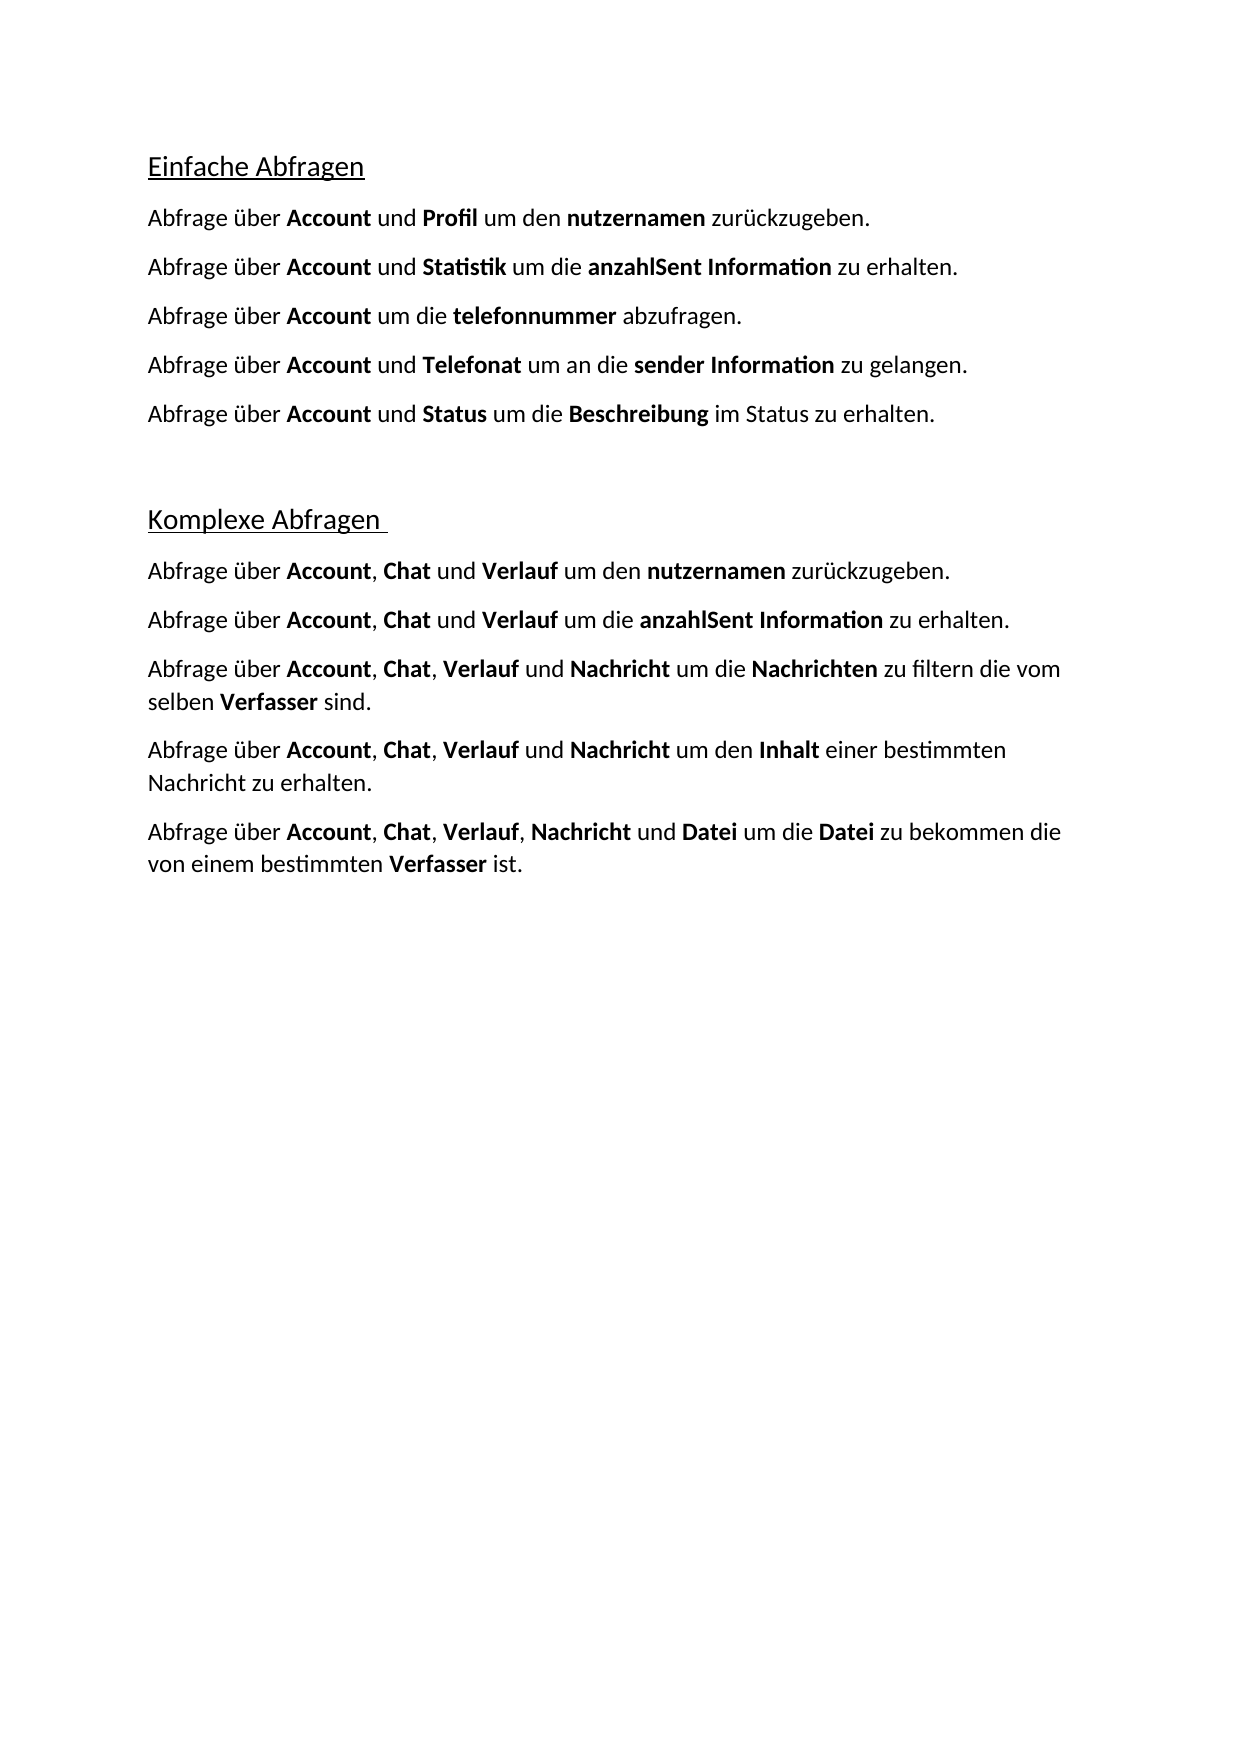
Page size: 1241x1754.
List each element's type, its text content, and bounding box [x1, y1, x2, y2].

text Abfrage über Account um die telefonnummer abzufragen. [148, 300, 1093, 330]
text Abfrage über Account, Chat und Verlauf um die anzahlSent Information zu erhalten. [148, 604, 1093, 635]
text Komplexe Abfragen [148, 501, 1093, 537]
text Abfrage über Account und Status um die Beschreibung im Status zu erhalten. [148, 398, 1093, 428]
text Abfrage über Account, Chat, Verlauf, Nachricht und Datei um die Datei zu bekommen die von einem bestimmten Verfasser ist. [148, 816, 1093, 879]
text Abfrage über Account und Statistik um die anzahlSent Information zu erhalten. [148, 251, 1093, 281]
text Abfrage über Account, Chat und Verlauf um den nutzernamen zurückzugeben. [148, 556, 1093, 586]
text Abfrage über Account und Telefonat um an die sender Information zu gelangen. [148, 349, 1093, 379]
text Abfrage über Account, Chat, Verlauf und Nachricht um den Inhalt einer bestimmten Nachricht zu erhalten. [148, 735, 1093, 797]
text Abfrage über Account, Chat, Verlauf und Nachricht um die Nachrichten zu filtern die vom selben Verfasser sind. [148, 653, 1093, 716]
text Einfache Abfragen [148, 148, 1093, 183]
text Abfrage über Account und Profil um den nutzernamen zurückzugeben. [148, 202, 1093, 232]
